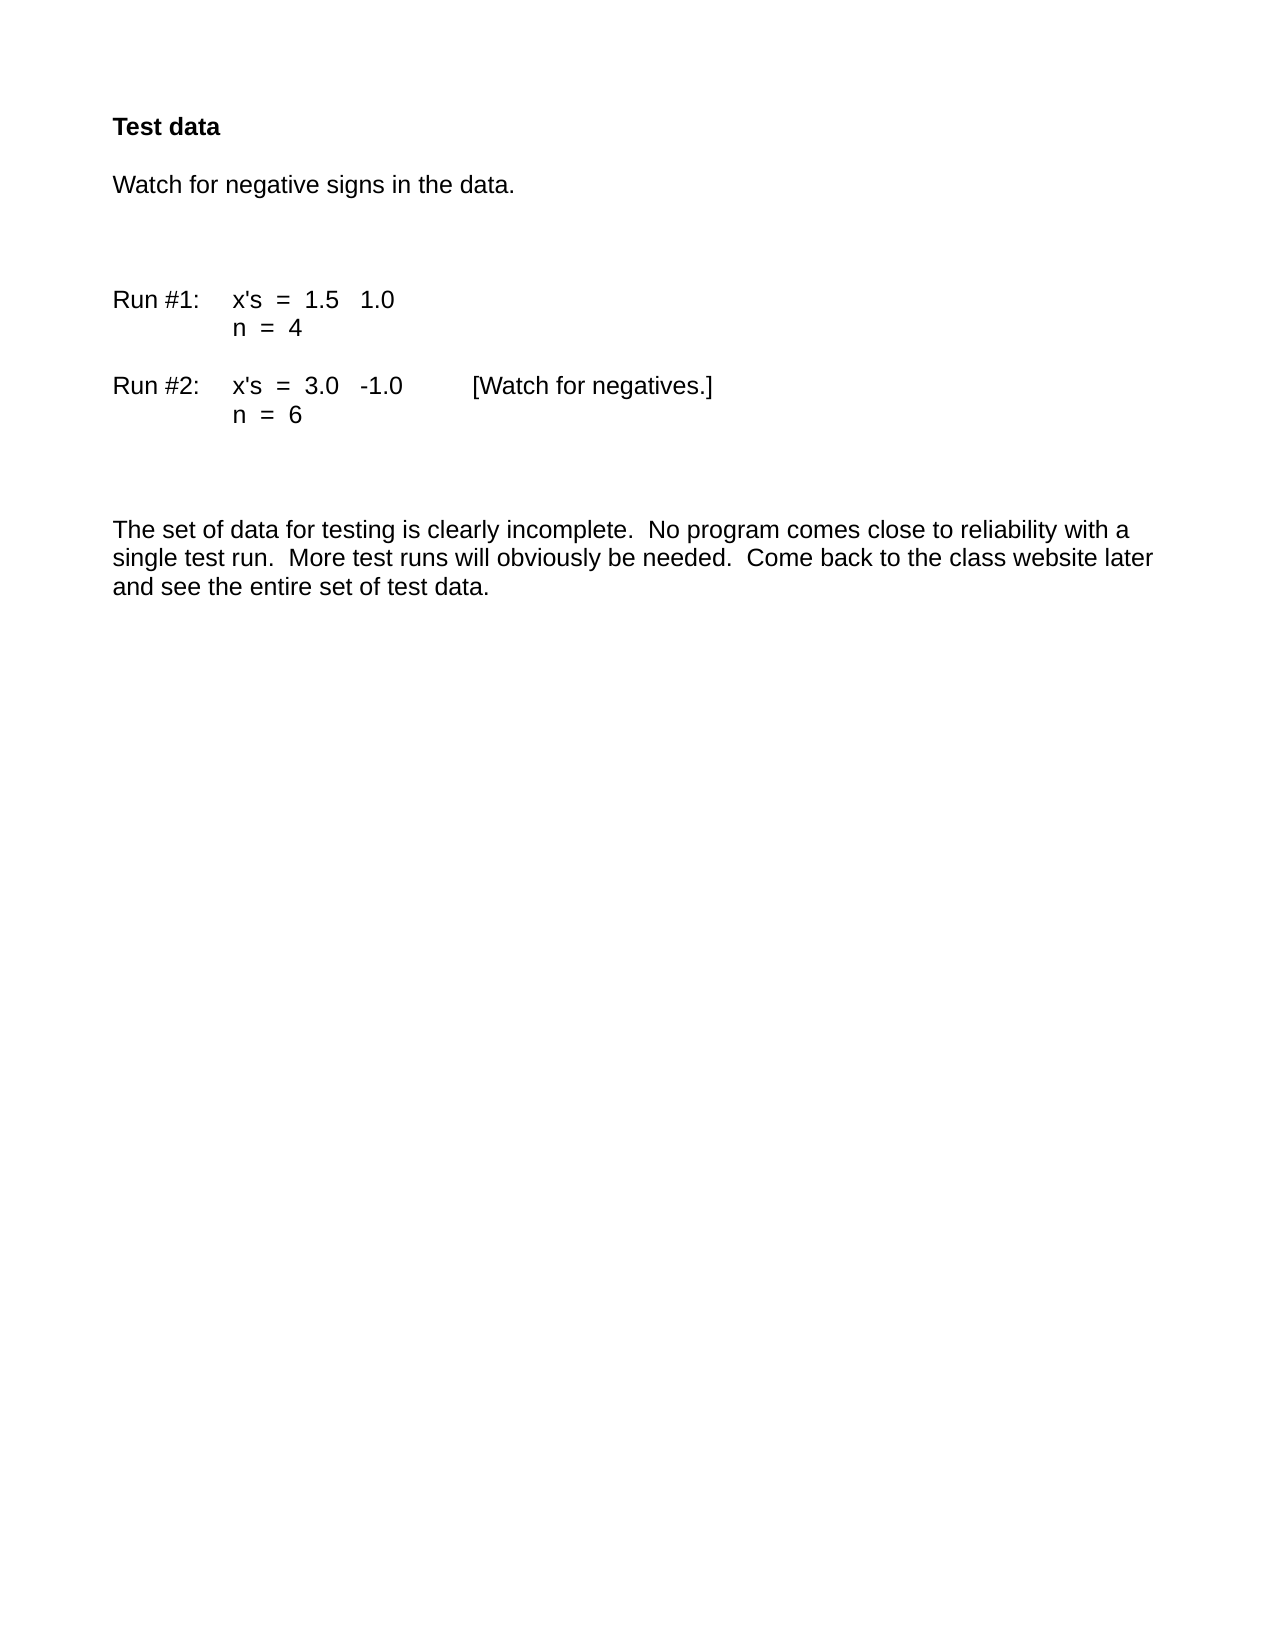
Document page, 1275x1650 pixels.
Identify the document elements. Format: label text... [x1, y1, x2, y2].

text Watch for negative signs in the data. [112, 170, 1163, 198]
text Run #1: x's = 1.5 1.0 [112, 285, 1163, 313]
text Test data [112, 112, 1163, 141]
text The set of data for testing is clearly incomplete. No program comes close to reliability with a single test run. More test runs will obviously be needed. Come back to the class website later and see the entire set of test data. [112, 515, 1163, 601]
text n = 4 [112, 313, 1163, 342]
text Run #2: x's = 3.0 -1.0 [Watch for negatives.] [112, 371, 1163, 400]
text n = 6 [112, 400, 1163, 428]
